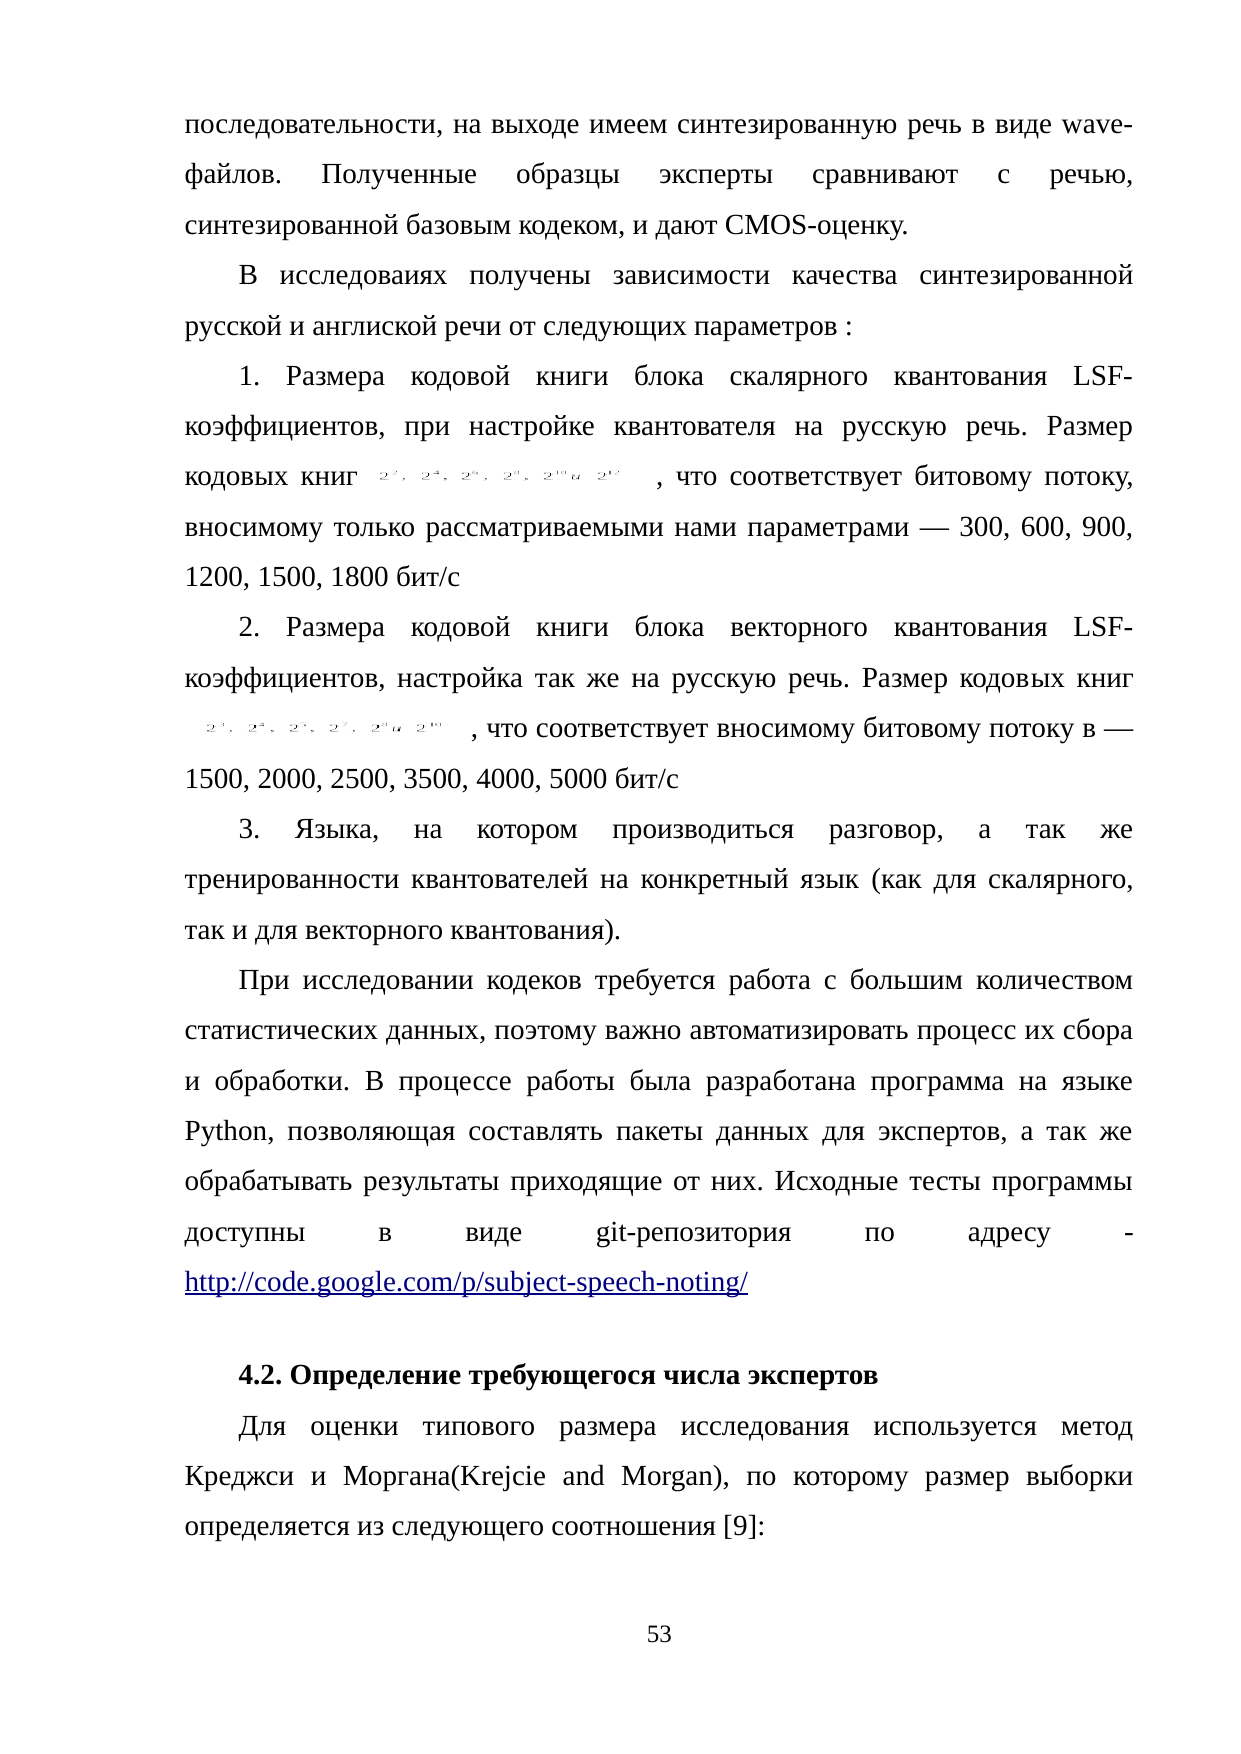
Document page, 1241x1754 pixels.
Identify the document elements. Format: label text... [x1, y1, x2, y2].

text 3. Языка, на котором производиться разговор, а так же тренированности квантователей на конкретный язык (как для скалярного, так и для векторного квантования). [184, 811, 1134, 945]
text 4.2. Определение требующегося числа экспертов [184, 1357, 1134, 1391]
text 1. Размера кодовой книги блока скалярного квантования LSF-коэффициентов, при настройке квантователя на русскую речь. Размер кодовых книг , что соответствует битовому потоку, вносимому только рассматриваемыми нами параметрами — 300, 600, 900, 1200, 1500, 1800 бит/с [184, 358, 1134, 593]
text последовательности, на выходе имеем синтезированную речь в виде wave-файлов. Полученные образцы эксперты сравнивают с речью, синтезированной базовым кодеком, и дают CMOS-оценку. [184, 106, 1134, 241]
text Для оценки типового размера исследования используется метод Креджси и Моргана(Krejcie and Morgan), по которому размер выборки определяется из следующего соотношения [9]: [184, 1408, 1134, 1542]
text В исследоваиях получены зависимости качества синтезированной русской и англиской речи от следующих параметров : [184, 257, 1134, 341]
text 2. Размера кодовой книги блока векторного квантования LSF-коэффициентов, настройка так же на русскую речь. Размер кодовых книг , что соответствует вносимому битовому потоку в — 1500, 2000, 2500, 3500, 4000, 5000 бит/с [184, 609, 1134, 794]
text При исследовании кодеков требуется работа с большим количеством статистических данных, поэтому важно автоматизировать процесс их сбора и обработки. В процессе работы была разработана программа на языке Python, позволяющая составлять пакеты данных для экспертов, а так же обрабатывать результаты приходящие от них. Исходные тесты программы доступны в виде git-репозитория по адресу - http://code.google.com/p/subject-speech-noting/ [184, 962, 1134, 1297]
